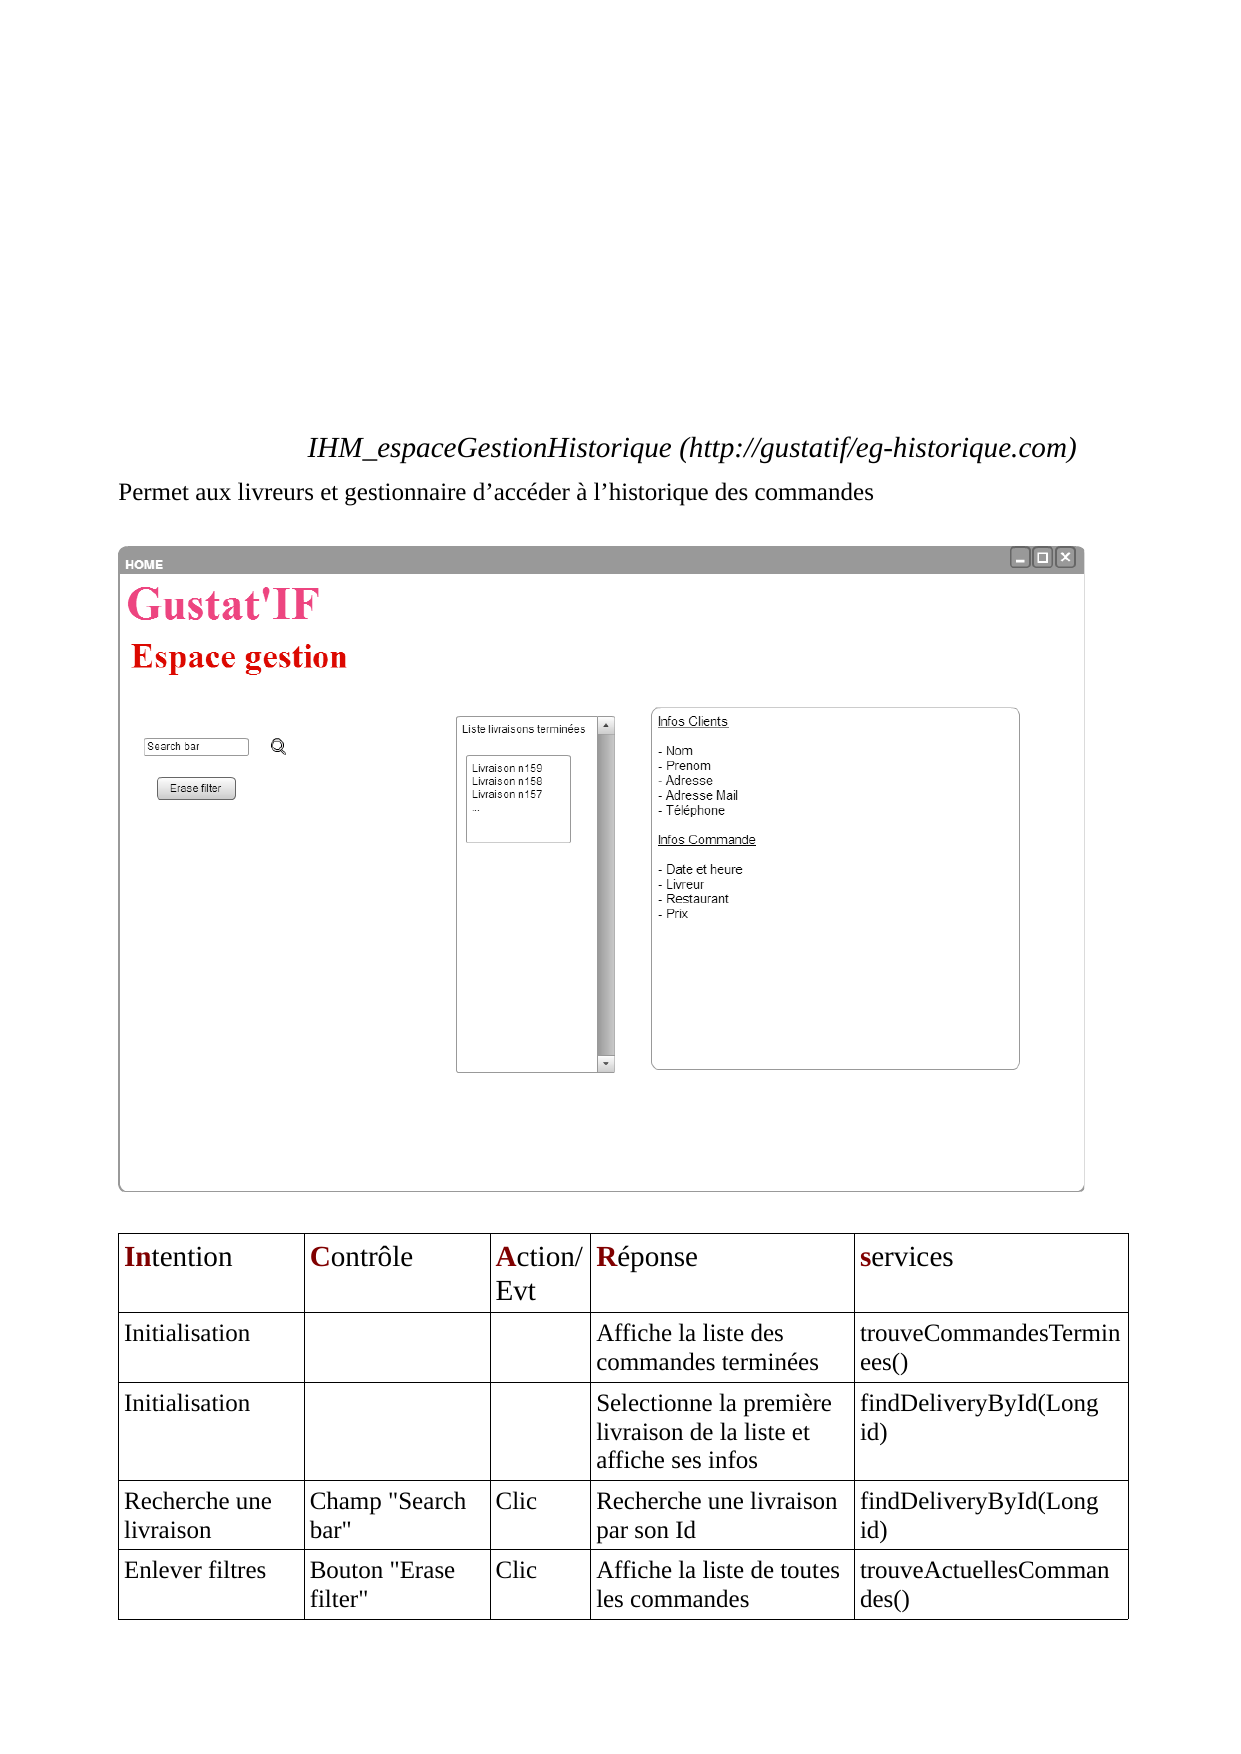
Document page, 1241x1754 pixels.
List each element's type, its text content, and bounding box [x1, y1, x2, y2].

table_cell Selectionne la première livraison de la liste et affiche ses infos [591, 1383, 854, 1480]
table_cell Initialisation [119, 1313, 304, 1382]
table_cell trouveCommandesTerminees() [855, 1313, 1128, 1382]
table_cell Clic [491, 1550, 590, 1619]
table_cell Recherche une livraison par son Id [591, 1481, 854, 1549]
table_cell [305, 1313, 490, 1382]
text Permet aux livreurs et gestionnaire d’accéder à l’historique des commandes [118, 477, 1122, 505]
table_cell findDeliveryById(Long id) [855, 1481, 1128, 1549]
table_cell Initialisation [119, 1383, 304, 1480]
table_cell Enlever filtres [119, 1550, 304, 1619]
subtitle IHM_espaceGestionHistorique (http://gustatif/eg-historique.com) [192, 431, 1122, 464]
table_cell findDeliveryById(Long id) [855, 1383, 1128, 1480]
table_cell Recherche une livraison [119, 1481, 304, 1549]
table_header Intention [119, 1234, 304, 1312]
table_cell [305, 1383, 490, 1480]
table_cell Champ "Search bar" [305, 1481, 490, 1549]
table_cell trouveActuellesCommandes() [855, 1550, 1128, 1619]
table_header services [855, 1234, 1128, 1312]
table_cell [491, 1383, 590, 1480]
table_cell Affiche la liste de toutes les commandes [591, 1550, 854, 1619]
table_cell Affiche la liste des commandes terminées [591, 1313, 854, 1382]
table_header Action/Evt [491, 1234, 590, 1312]
table_header Réponse [591, 1234, 854, 1312]
table_cell [491, 1313, 590, 1382]
table_cell Bouton "Erase filter" [305, 1550, 490, 1619]
table_cell Clic [491, 1481, 590, 1549]
table_header Contrôle [305, 1234, 490, 1312]
